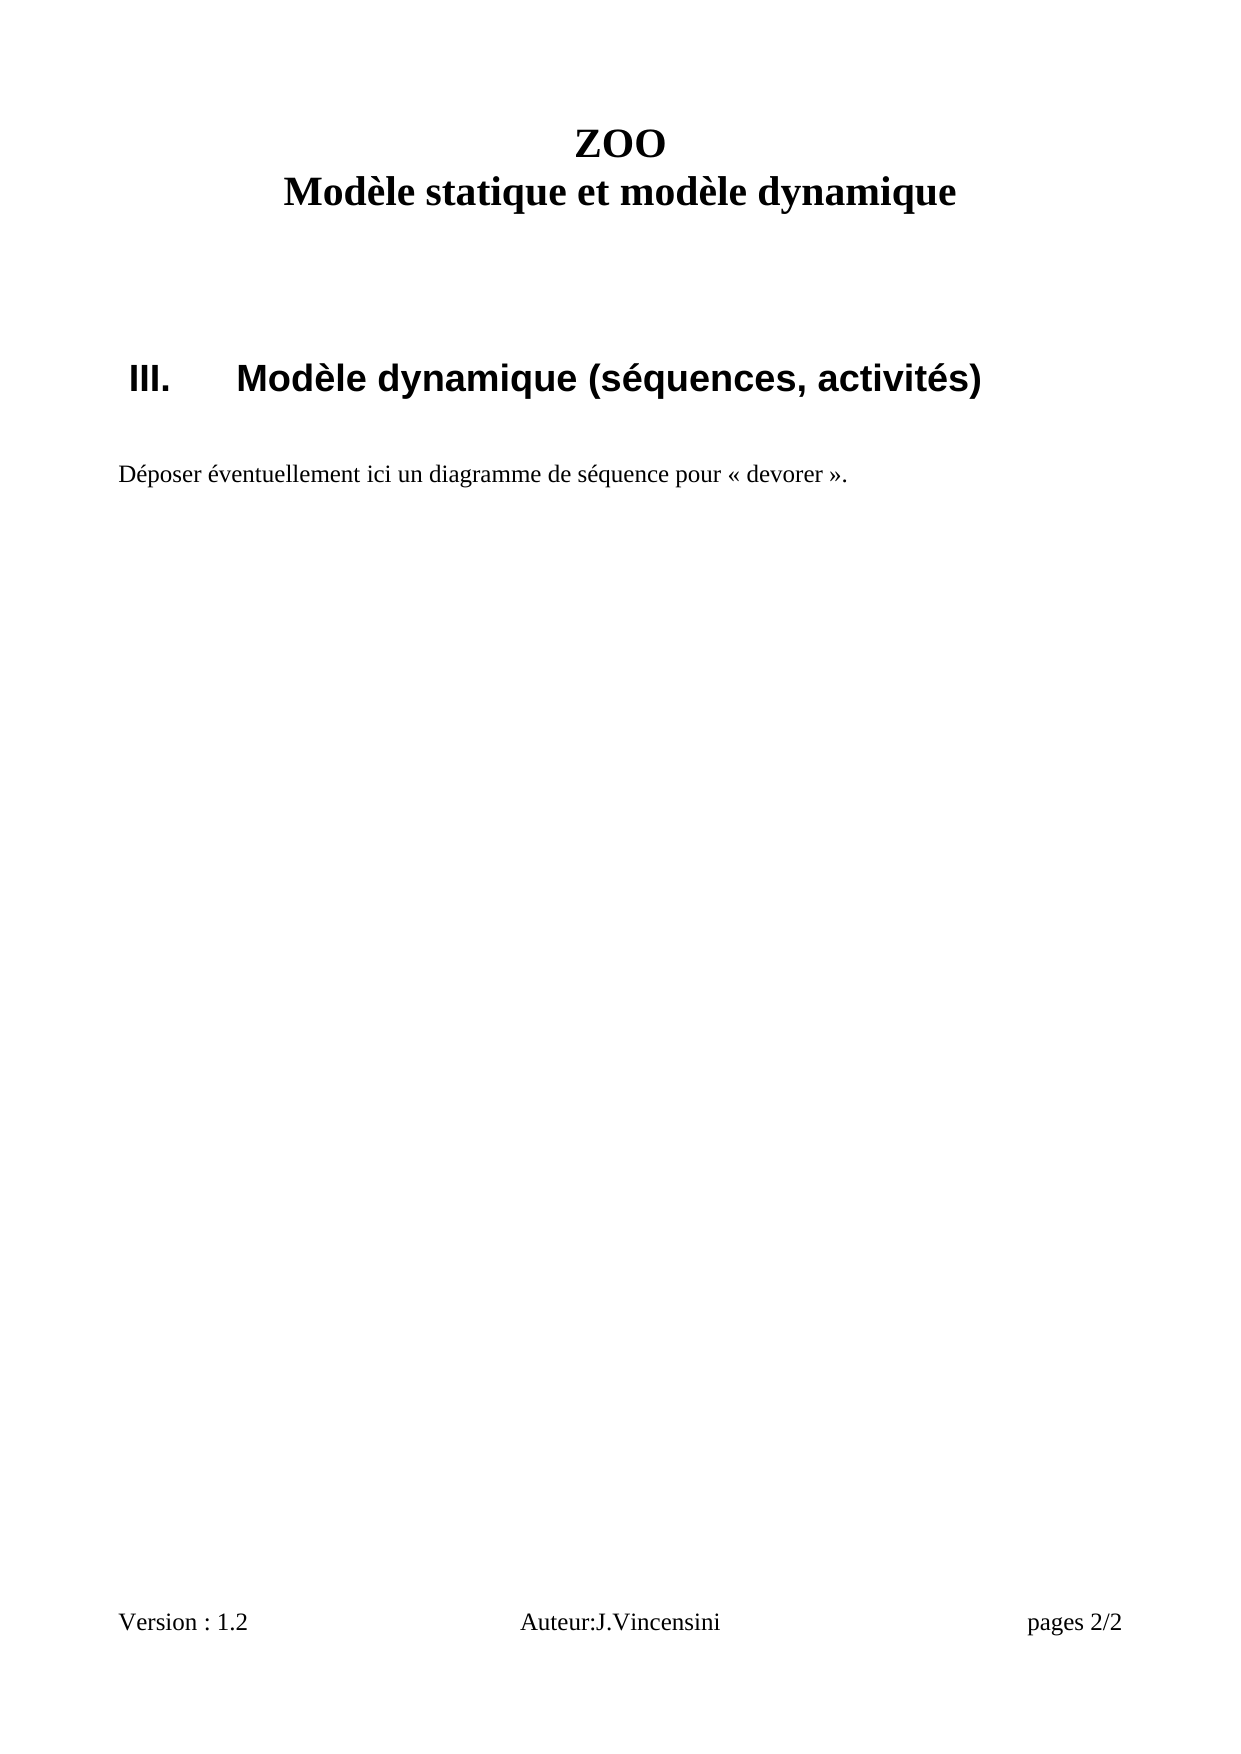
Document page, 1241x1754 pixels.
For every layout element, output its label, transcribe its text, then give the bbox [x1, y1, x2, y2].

subtitle Modèle dynamique (séquences, activités) [118, 356, 1122, 399]
text Déposer éventuellement ici un diagramme de séquence pour « devorer ». [118, 459, 1122, 488]
